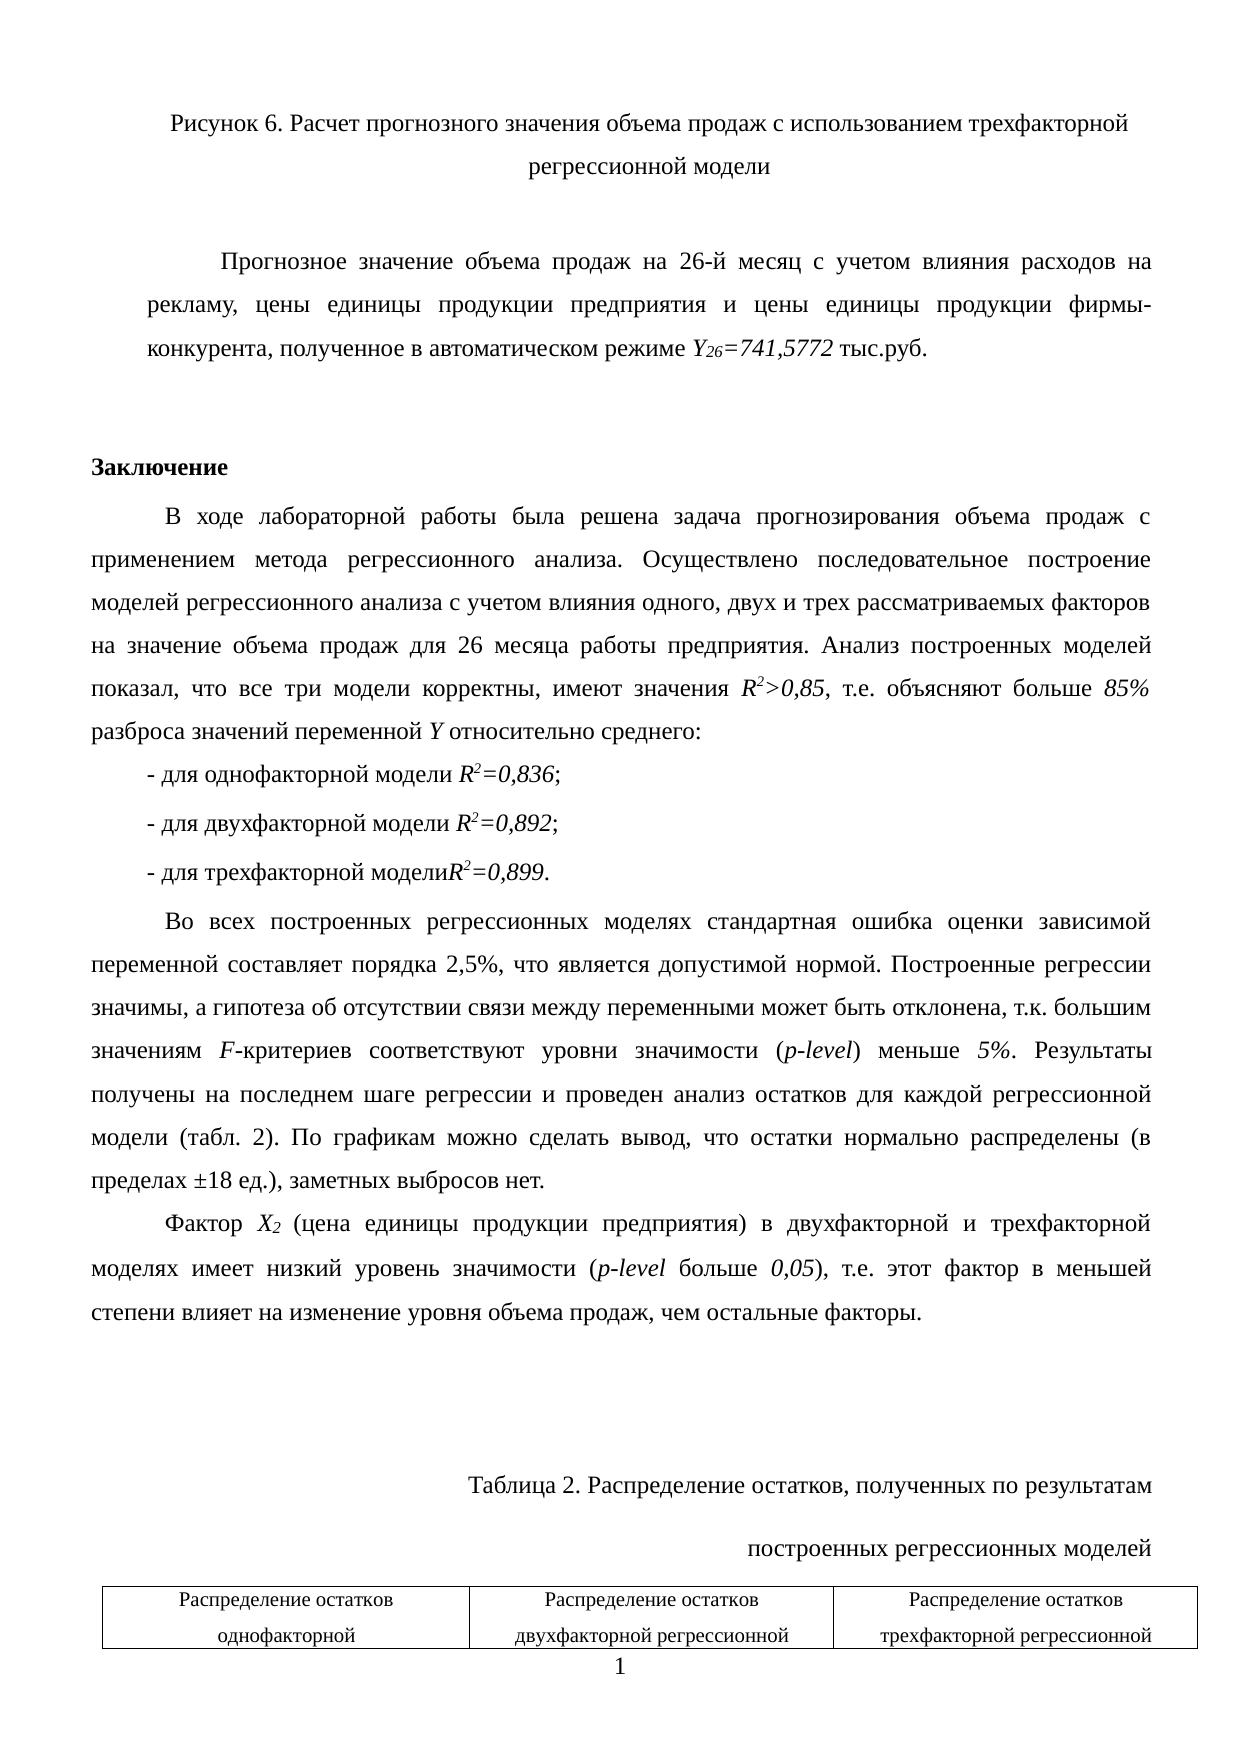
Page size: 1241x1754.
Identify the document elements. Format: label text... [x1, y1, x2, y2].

text Во всех построенных регрессионных моделях стандартная ошибка оценки зависимой переменной составляет порядка 2,5%, что является допустимой нормой. Построенные регрессии значимы, а гипотеза об отсутствии связи между переменными может быть отклонена, т.к. большим значениям F-критериев соответствуют уровни значимости (p-level) меньше 5%. Результаты получены на последнем шаге регрессии и проведен анализ остатков для каждой регрессионной модели (табл. 2). По графикам можно сделать вывод, что остатки нормально распределены (в пределах ±18 ед.), заметных выбросов нет. [91, 906, 1152, 1194]
list для двухфакторной модели R2=0,892; [147, 808, 1211, 837]
list для однофакторной модели R2=0,836; [147, 759, 1211, 788]
list для трехфакторной моделиR2=0,899. [147, 857, 1211, 886]
table_header Распределение остатков однофакторной [103, 1587, 469, 1648]
table_header Распределение остатков трехфакторной регрессионной [834, 1587, 1197, 1648]
subtitle Заключение [91, 452, 1211, 481]
text Фактор X2 (цена единицы продукции предприятия) в двухфакторной и трехфакторной моделях имеет низкий уровень значимости (p-level больше 0,05), т.е. этот фактор в меньшей степени влияет на изменение уровня объема продаж, чем остальные факторы. [91, 1208, 1152, 1325]
text Рисунок 6. Расчет прогнозного значения объема продаж с использованием трехфакторной регрессионной модели [157, 108, 1142, 180]
text построенных регрессионных моделей [91, 1533, 1152, 1562]
text Таблица 2. Распределение остатков, полученных по результатам [147, 1470, 1152, 1498]
text В ходе лабораторной работы была решена задача прогнозирования объема продаж с применением метода регрессионного анализа. Осуществлено последовательное построение моделей регрессионного анализа с учетом влияния одного, двух и трех рассматриваемых факторов на значение объема продаж для 26 месяца работы предприятия. Анализ построенных моделей показал, что все три модели корректны, имеют значения R2>0,85, т.е. объясняют больше 85% разброса значений переменной Y относительно среднего: [91, 501, 1152, 745]
table_header Распределение остатков двухфакторной регрессионной [470, 1587, 833, 1648]
text Прогнозное значение объема продаж на 26-й месяц с учетом влияния расходов на рекламу, цены единицы продукции предприятия и цены единицы продукции фирмы- конкурента, полученное в автоматическом режиме Y26=741,5772 тыс.руб. [147, 246, 1152, 364]
